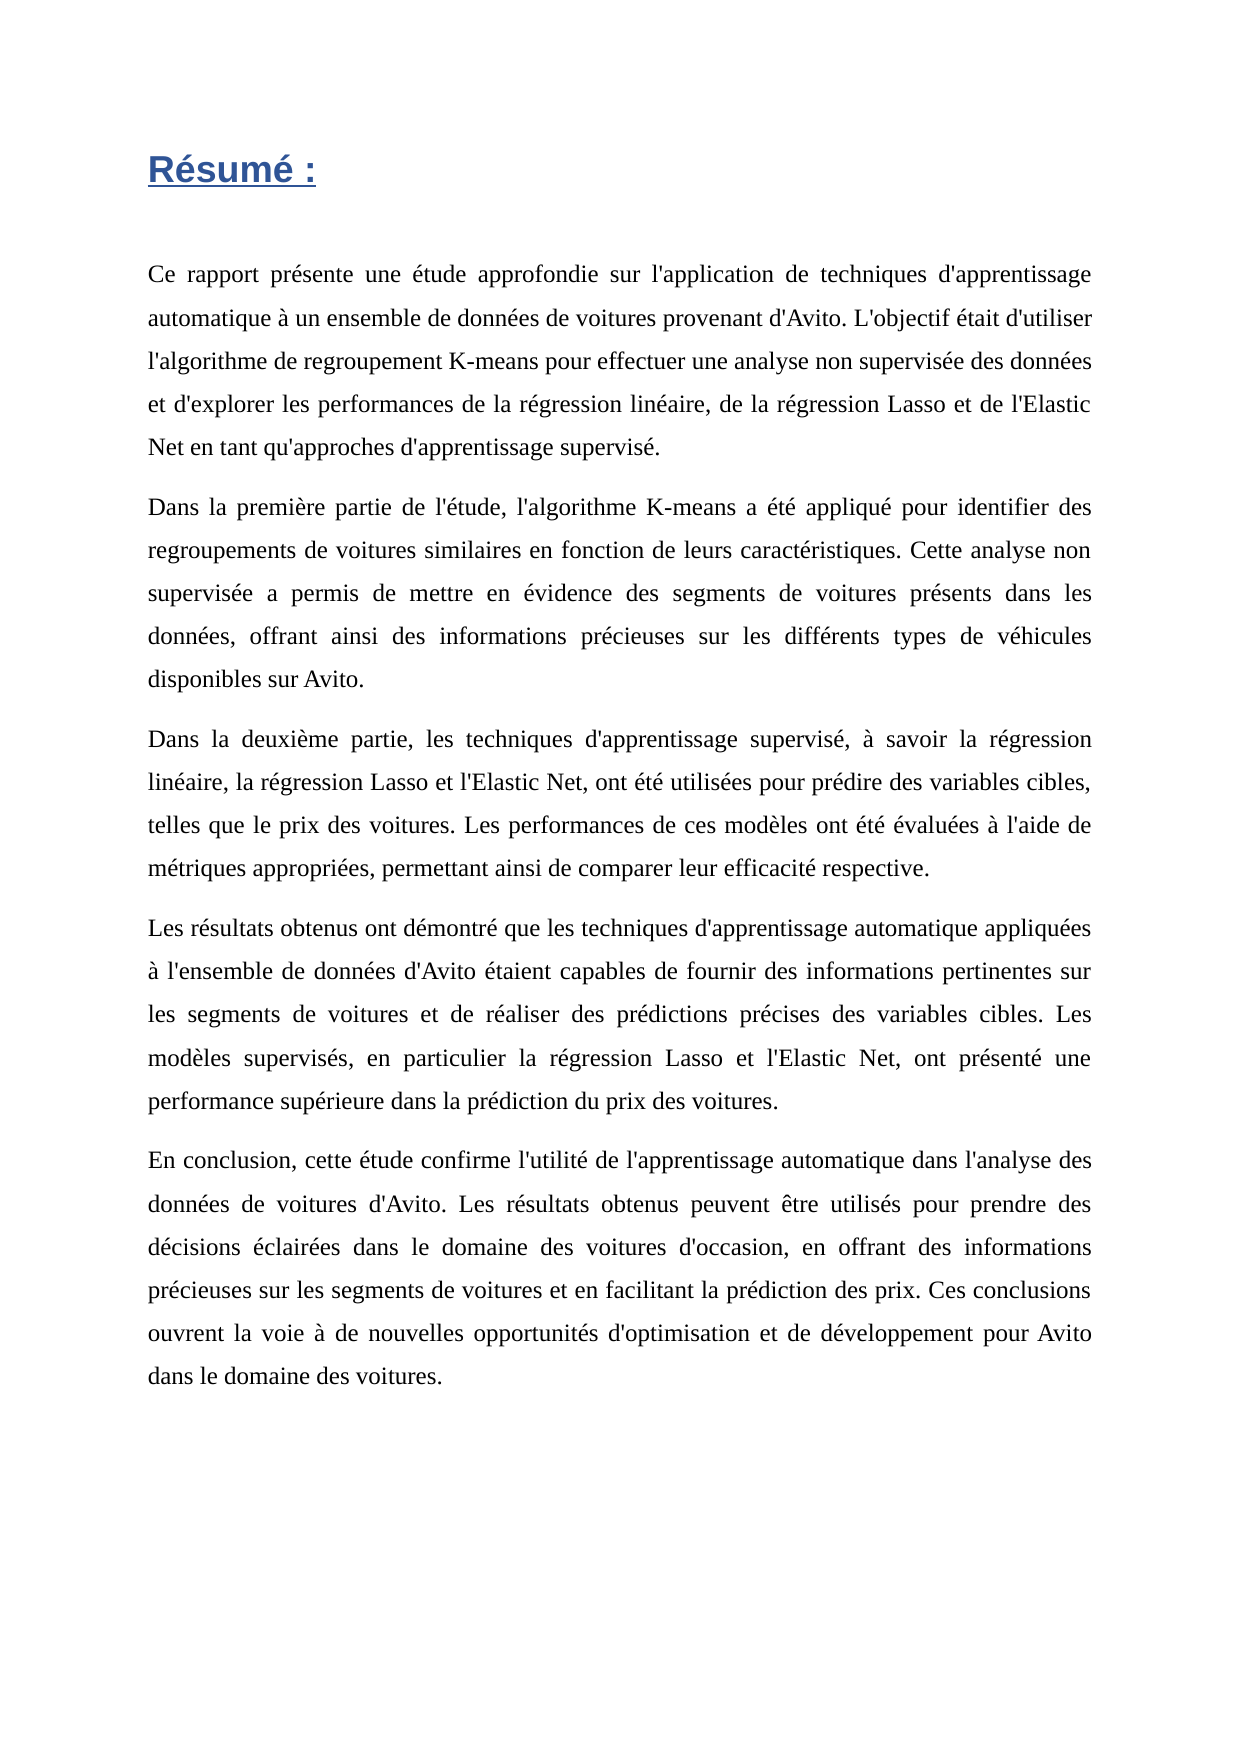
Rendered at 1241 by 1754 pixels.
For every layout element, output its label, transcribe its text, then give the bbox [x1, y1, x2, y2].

subtitle Résumé : [148, 148, 1093, 191]
text Ce rapport présente une étude approfondie sur l'application de techniques d'apprentissage automatique à un ensemble de données de voitures provenant d'Avito. L'objectif était d'utiliser l'algorithme de regroupement K-means pour effectuer une analyse non supervisée des données et d'explorer les performances de la régression linéaire, de la régression Lasso et de l'Elastic Net en tant qu'approches d'apprentissage supervisé. [148, 259, 1093, 461]
text Dans la deuxième partie, les techniques d'apprentissage supervisé, à savoir la régression linéaire, la régression Lasso et l'Elastic Net, ont été utilisées pour prédire des variables cibles, telles que le prix des voitures. Les performances de ces modèles ont été évaluées à l'aide de métriques appropriées, permettant ainsi de comparer leur efficacité respective. [148, 724, 1093, 882]
text Dans la première partie de l'étude, l'algorithme K-means a été appliqué pour identifier des regroupements de voitures similaires en fonction de leurs caractéristiques. Cette analyse non supervisée a permis de mettre en évidence des segments de voitures présents dans les données, offrant ainsi des informations précieuses sur les différents types de véhicules disponibles sur Avito. [148, 492, 1093, 693]
text Les résultats obtenus ont démontré que les techniques d'apprentissage automatique appliquées à l'ensemble de données d'Avito étaient capables de fournir des informations pertinentes sur les segments de voitures et de réaliser des prédictions précises des variables cibles. Les modèles supervisés, en particulier la régression Lasso et l'Elastic Net, ont présenté une performance supérieure dans la prédiction du prix des voitures. [148, 913, 1093, 1114]
text En conclusion, cette étude confirme l'utilité de l'apprentissage automatique dans l'analyse des données de voitures d'Avito. Les résultats obtenus peuvent être utilisés pour prendre des décisions éclairées dans le domaine des voitures d'occasion, en offrant des informations précieuses sur les segments de voitures et en facilitant la prédiction des prix. Ces conclusions ouvrent la voie à de nouvelles opportunités d'optimisation et de développement pour Avito dans le domaine des voitures. [148, 1146, 1093, 1390]
